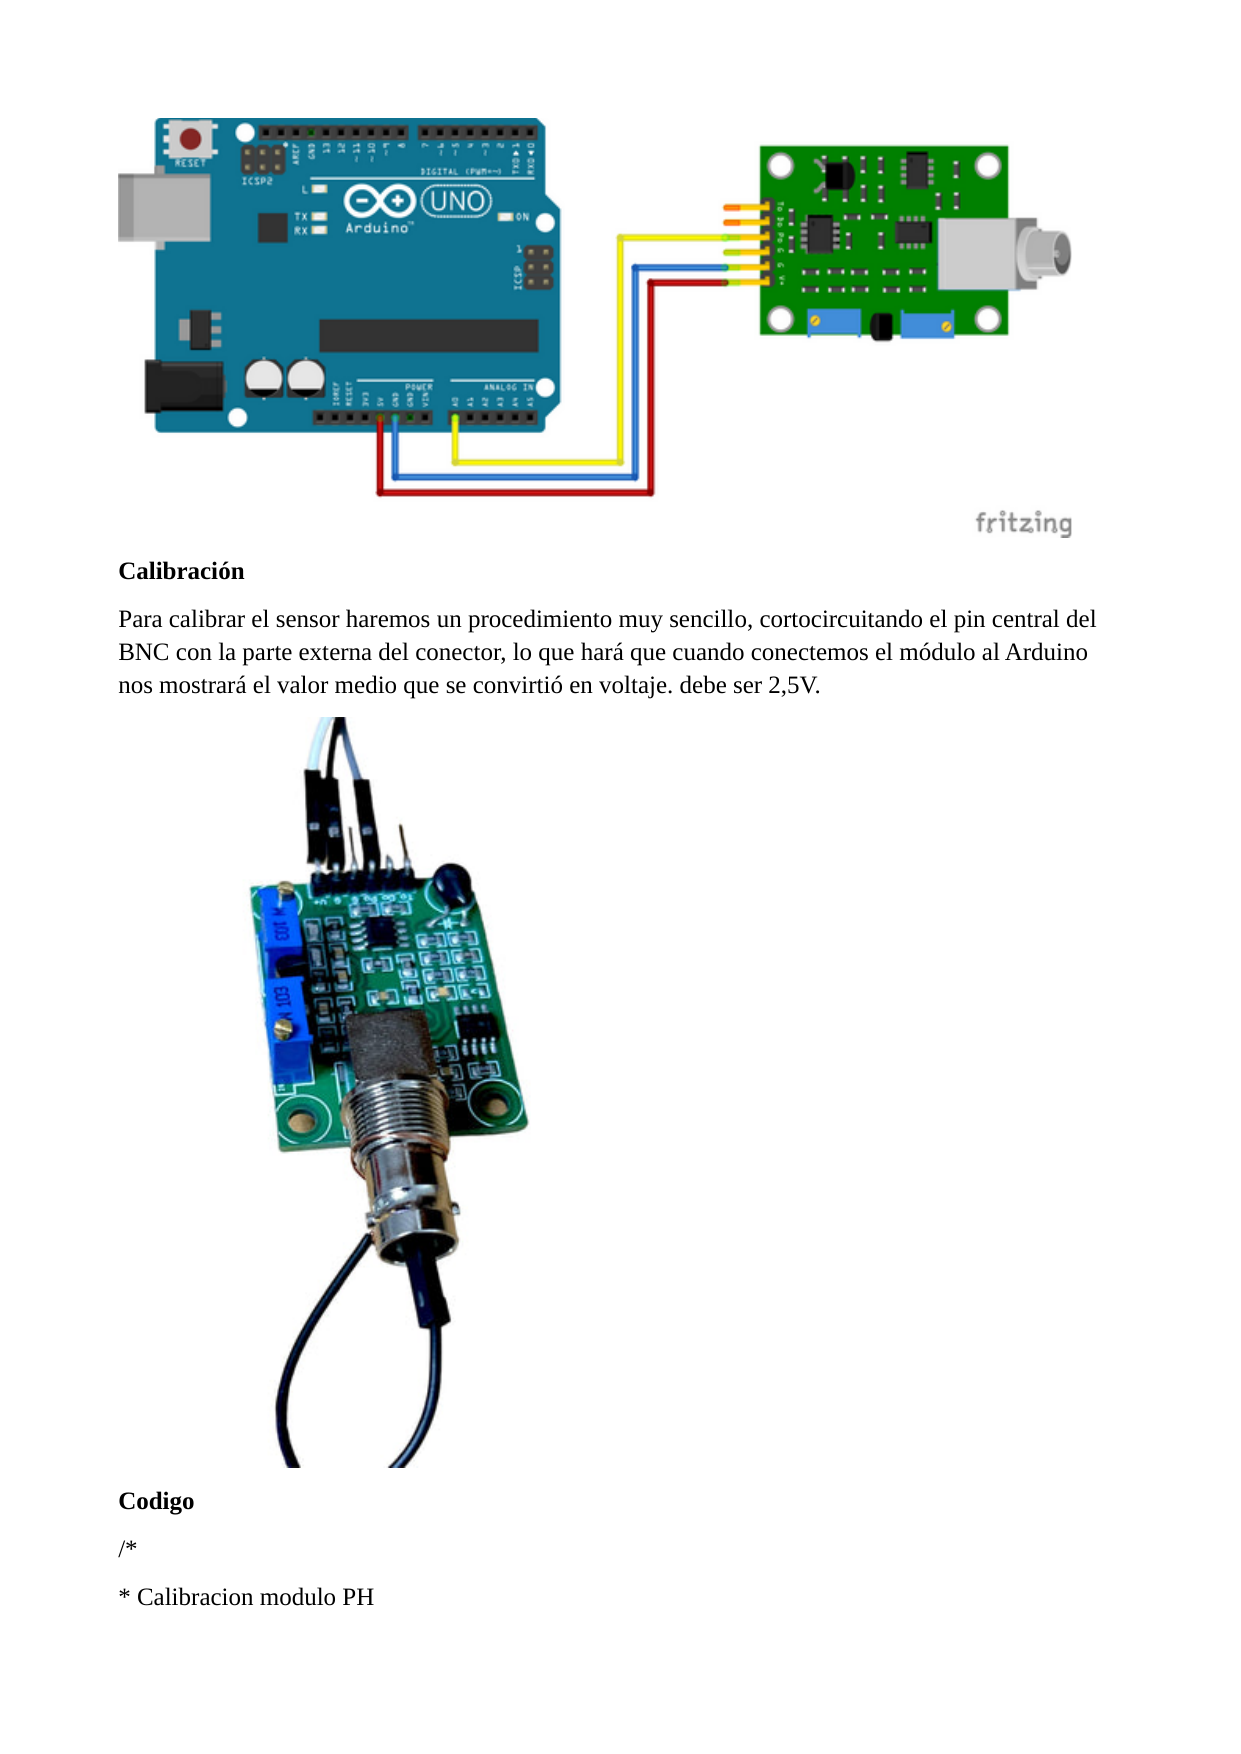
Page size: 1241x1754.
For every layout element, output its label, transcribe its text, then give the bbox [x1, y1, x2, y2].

text Codigo [118, 1486, 1122, 1515]
text /* [118, 1534, 1122, 1563]
text Para calibrar el sensor haremos un procedimiento muy sencillo, cortocircuitando el pin central del BNC con la parte externa del conector, lo que hará que cuando conectemos el módulo al Arduino nos mostrará el valor medio que se convirtió en voltaje. debe ser 2,5V. [118, 604, 1122, 699]
text * Calibracion modulo PH [118, 1582, 1122, 1610]
picture [118, 717, 681, 1468]
text Calibración [118, 556, 1122, 585]
picture [118, 118, 1072, 538]
